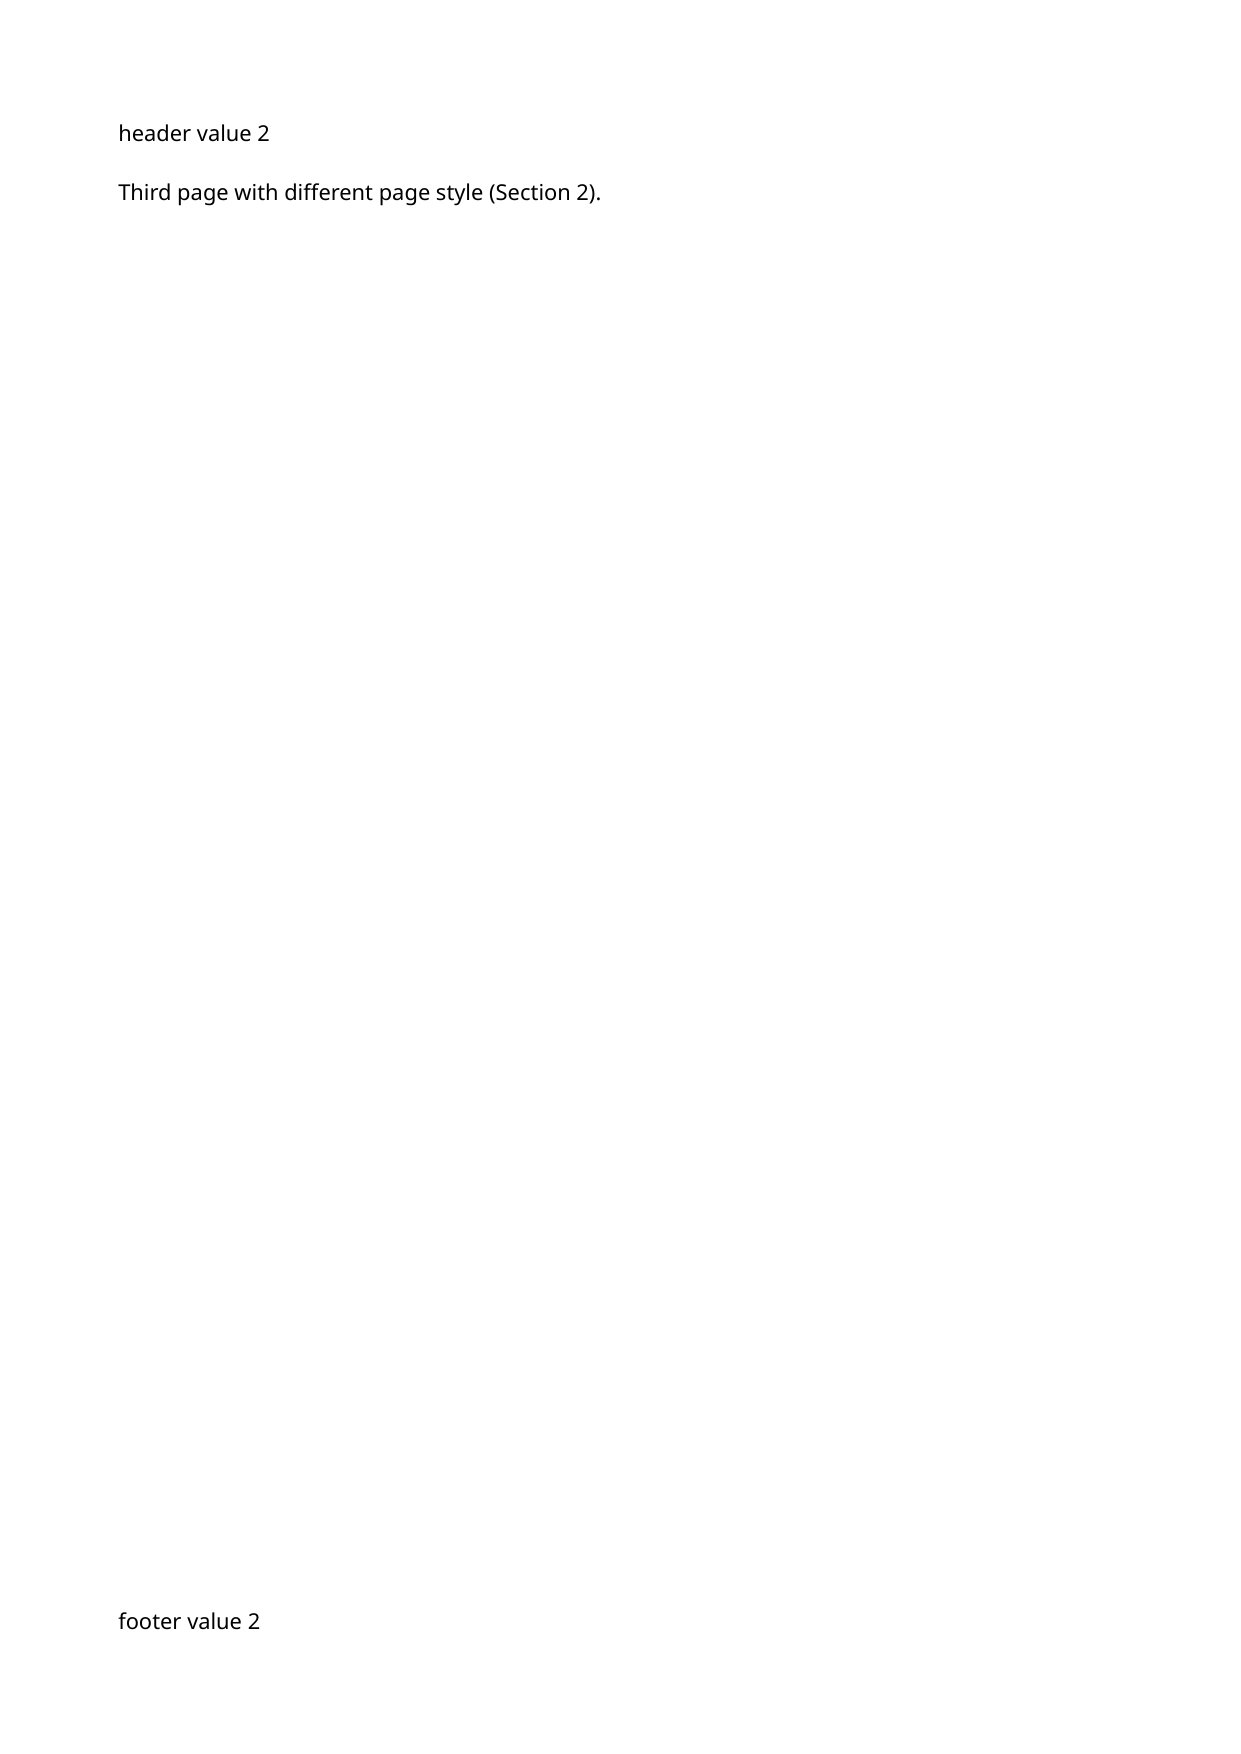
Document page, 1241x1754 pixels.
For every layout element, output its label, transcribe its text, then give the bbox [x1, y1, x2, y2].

text Third page with different page style (Section 2). [118, 177, 1122, 207]
